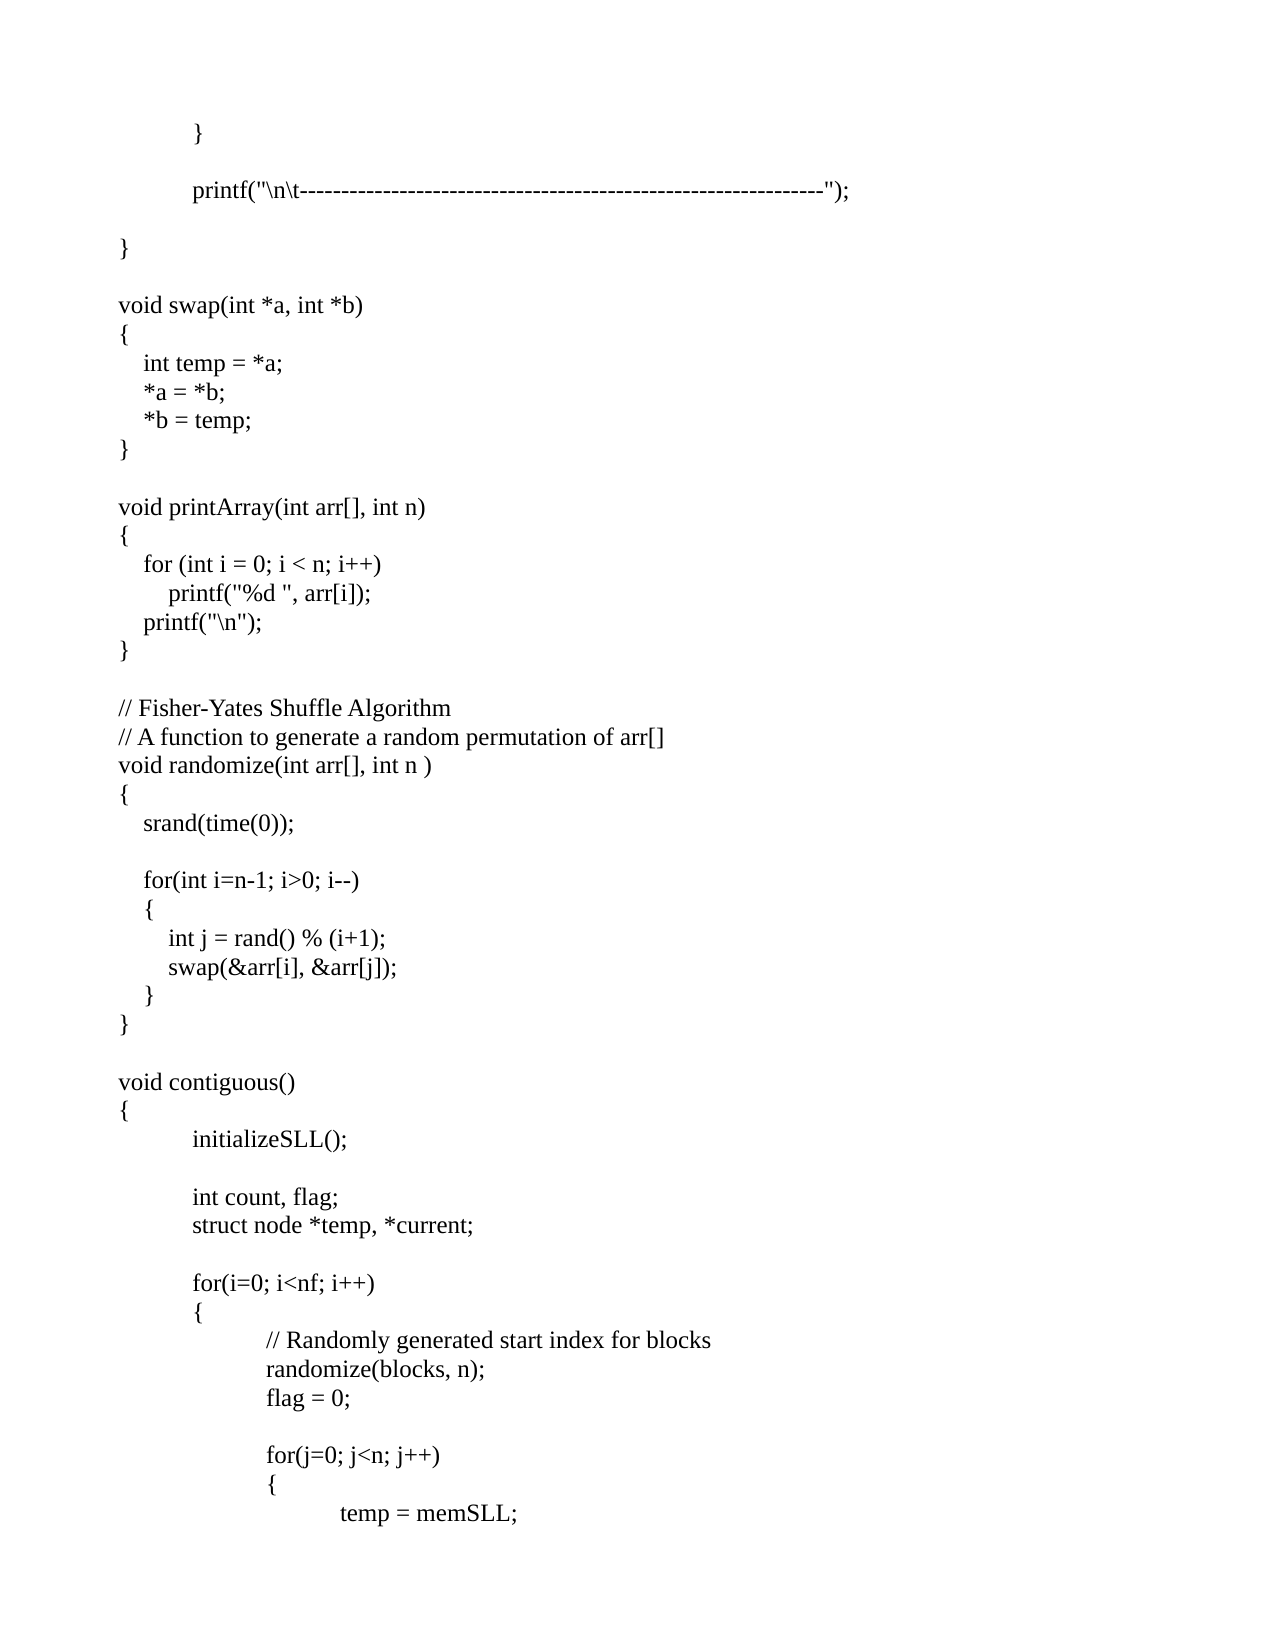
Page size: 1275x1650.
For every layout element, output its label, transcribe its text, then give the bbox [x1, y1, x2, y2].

text printf("%d ", arr[i]); [118, 578, 1157, 607]
text } [118, 1009, 1157, 1038]
text initializeSLL(); [118, 1124, 1157, 1153]
text void randomize(int arr[], int n ) [118, 751, 1157, 779]
text struct node *temp, *current; [118, 1211, 1157, 1239]
text srand(time(0)); [118, 808, 1157, 837]
text for(j=0; j<n; j++) [118, 1441, 1157, 1469]
text for(int i=n-1; i>0; i--) [118, 866, 1157, 894]
text { [118, 779, 1157, 808]
text for (int i = 0; i < n; i++) [118, 549, 1157, 578]
text { [118, 1469, 1157, 1498]
text printf("\n"); [118, 607, 1157, 636]
text int temp = *a; [118, 348, 1157, 377]
text void swap(int *a, int *b) [118, 291, 1157, 319]
text } [118, 434, 1157, 463]
text int j = rand() % (i+1); [118, 923, 1157, 952]
text randomize(blocks, n); [118, 1354, 1157, 1383]
text { [118, 521, 1157, 549]
text { [118, 894, 1157, 923]
text printf("\n\t---------------------------------------------------------------"); [118, 176, 1157, 204]
text temp = memSLL; [118, 1498, 1157, 1527]
text // A function to generate a random permutation of arr[] [118, 722, 1157, 751]
text { [118, 1297, 1157, 1326]
text } [118, 233, 1157, 262]
text } [118, 981, 1157, 1009]
text flag = 0; [118, 1383, 1157, 1412]
text { [118, 1096, 1157, 1124]
text swap(&arr[i], &arr[j]); [118, 952, 1157, 981]
text // Fisher-Yates Shuffle Algorithm [118, 693, 1157, 722]
text } [118, 636, 1157, 664]
text } [118, 118, 1157, 147]
text int count, flag; [118, 1182, 1157, 1211]
text // Randomly generated start index for blocks [118, 1326, 1157, 1354]
text { [118, 319, 1157, 348]
text void contiguous() [118, 1067, 1157, 1096]
text for(i=0; i<nf; i++) [118, 1268, 1157, 1297]
text *a = *b; [118, 377, 1157, 406]
text void printArray(int arr[], int n) [118, 492, 1157, 521]
text *b = temp; [118, 406, 1157, 434]
